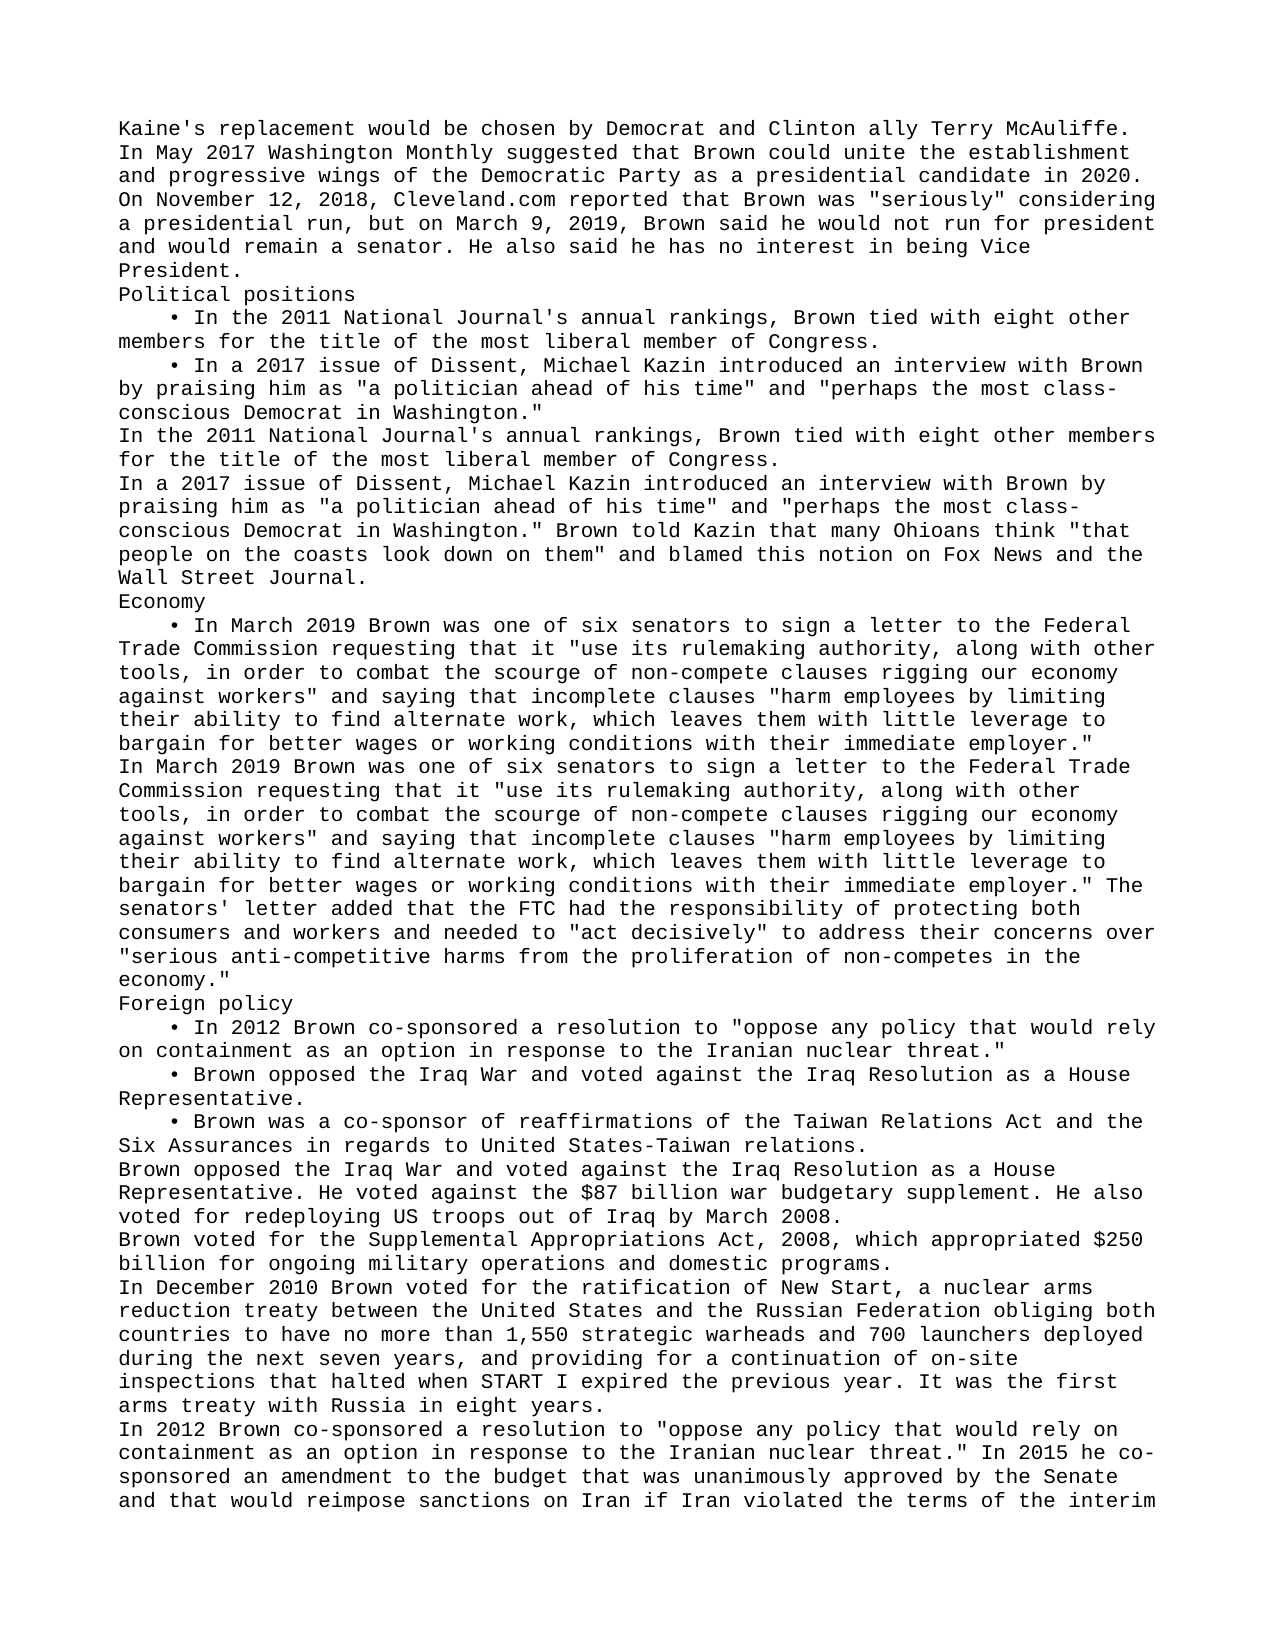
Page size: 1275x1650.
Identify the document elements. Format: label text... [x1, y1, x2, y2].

text Brown opposed the Iraq War and voted against the Iraq Resolution as a House Representative. He voted against the $87 billion war budgetary supplement. He also voted for redeploying US troops out of Iraq by March 2008. [118, 1158, 1157, 1229]
text In May 2017 Washington Monthly suggested that Brown could unite the establishment and progressive wings of the Democratic Party as a presidential candidate in 2020. On November 12, 2018, Cleveland.com reported that Brown was "seriously" considering a presidential run, but on March 9, 2019, Brown said he would not run for president and would remain a senator. He also said he has no interest in being Vice President. [118, 142, 1157, 284]
text • In a 2017 issue of Dissent, Michael Kazin introduced an interview with Brown by praising him as "a politician ahead of his time" and "perhaps the most class-conscious Democrat in Washington." [118, 354, 1157, 426]
text • In the 2011 National Journal's annual rankings, Brown tied with eight other members for the title of the most liberal member of Congress. [118, 307, 1157, 354]
text In 2012 Brown co-sponsored a resolution to "oppose any policy that would rely on containment as an option in response to the Iranian nuclear threat." In 2015 he co-sponsored an amendment to the budget that was unanimously approved by the Senate and that would reimpose sanctions on Iran if Iran violated the terms of the interim [118, 1419, 1157, 1513]
text In March 2019 Brown was one of six senators to sign a letter to the Federal Trade Commission requesting that it "use its rulemaking authority, along with other tools, in order to combat the scourge of non-compete clauses rigging our economy against workers" and saying that incomplete clauses "harm employees by limiting their ability to find alternate work, which leaves them with little leverage to bargain for better wages or working conditions with their immediate employer." The senators' letter added that the FTC had the responsibility of protecting both consumers and workers and needed to "act decisively" to address their concerns over "serious anti-competitive harms from the proliferation of non-competes in the economy." [118, 757, 1157, 993]
text • In March 2019 Brown was one of six senators to sign a letter to the Federal Trade Commission requesting that it "use its rulemaking authority, along with other tools, in order to combat the scourge of non-compete clauses rigging our economy against workers" and saying that incomplete clauses "harm employees by limiting their ability to find alternate work, which leaves them with little leverage to bargain for better wages or working conditions with their immediate employer." [118, 615, 1157, 757]
text In the 2011 National Journal's annual rankings, Brown tied with eight other members for the title of the most liberal member of Congress. [118, 426, 1157, 473]
text • Brown opposed the Iraq War and voted against the Iraq Resolution as a House Representative. [118, 1064, 1157, 1111]
text Foreign policy [118, 993, 1157, 1017]
text Political positions [118, 284, 1157, 307]
text • In 2012 Brown co-sponsored a resolution to "oppose any policy that would rely on containment as an option in response to the Iranian nuclear threat." [118, 1017, 1157, 1064]
text • Brown was a co-sponsor of reaffirmations of the Taiwan Relations Act and the Six Assurances in regards to United States-Taiwan relations. [118, 1111, 1157, 1158]
text In December 2010 Brown voted for the ratification of New Start, a nuclear arms reduction treaty between the United States and the Russian Federation obliging both countries to have no more than 1,550 strategic warheads and 700 launchers deployed during the next seven years, and providing for a continuation of on-site inspections that halted when START I expired the previous year. It was the first arms treaty with Russia in eight years. [118, 1277, 1157, 1419]
text Brown voted for the Supplemental Appropriations Act, 2008, which appropriated $250 billion for ongoing military operations and domestic programs. [118, 1229, 1157, 1277]
text In a 2017 issue of Dissent, Michael Kazin introduced an interview with Brown by praising him as "a politician ahead of his time" and "perhaps the most class-conscious Democrat in Washington." Brown told Kazin that many Ohioans think "that people on the coasts look down on them" and blamed this notion on Fox News and the Wall Street Journal. [118, 473, 1157, 591]
text Kaine's replacement would be chosen by Democrat and Clinton ally Terry McAuliffe. [118, 118, 1157, 142]
text Economy [118, 591, 1157, 615]
